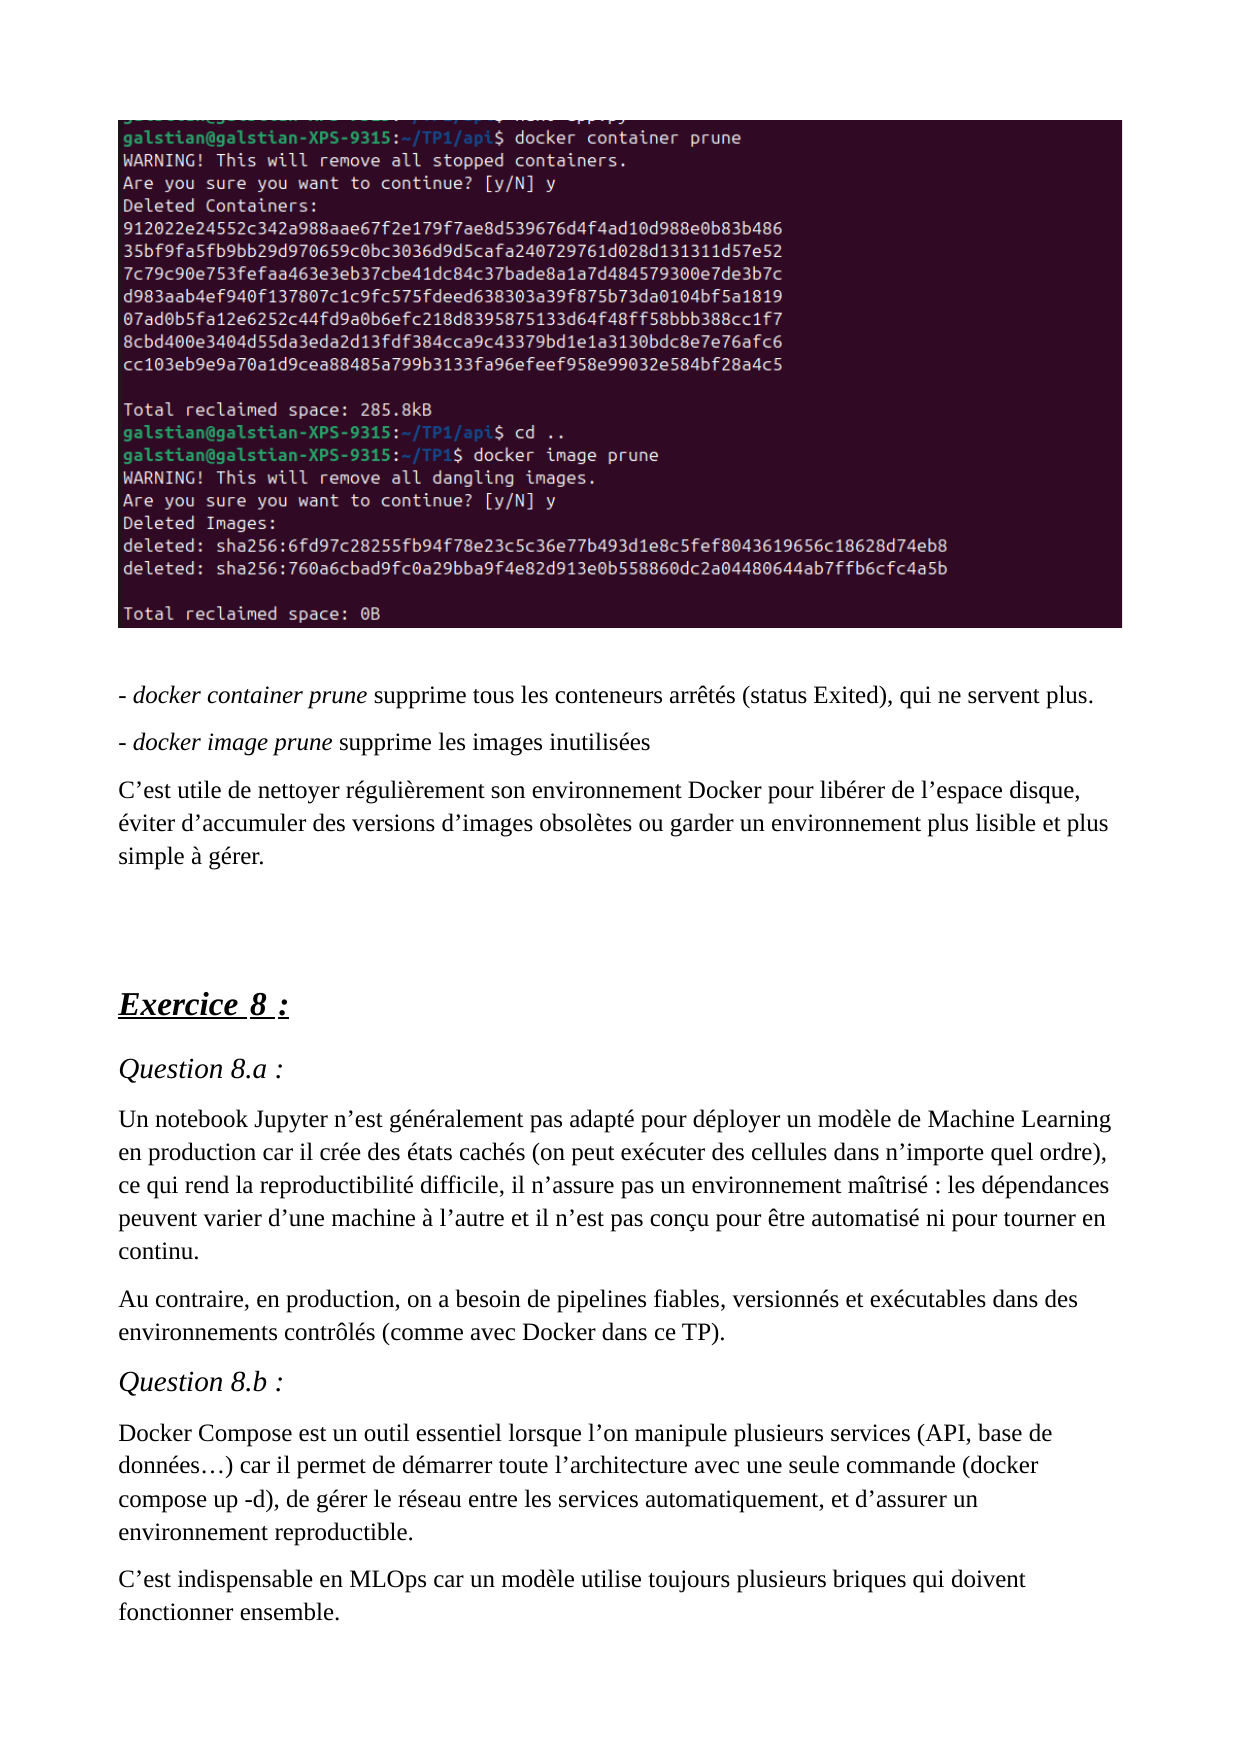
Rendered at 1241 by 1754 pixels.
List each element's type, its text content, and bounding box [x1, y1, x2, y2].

text - docker container prune supprime tous les conteneurs arrêtés (status Exited), qui ne servent plus. [118, 680, 1122, 709]
text Docker Compose est un outil essentiel lorsque l’on manipule plusieurs services (API, base de données…) car il permet de démarrer toute l’architecture avec une seule commande (docker compose up -d), de gérer le réseau entre les services automatiquement, et d’assurer un environnement reproductible. [118, 1418, 1122, 1545]
text C’est indispensable en MLOps car un modèle utilise toujours plusieurs briques qui doivent fonctionner ensemble. [118, 1564, 1122, 1626]
text Un notebook Jupyter n’est généralement pas adapté pour déployer un modèle de Machine Learning en production car il crée des états cachés (on peut exécuter des cellules dans n’importe quel ordre), ce qui rend la reproductibilité difficile, il n’assure pas un environnement maîtrisé : les dépendances peuvent varier d’une machine à l’autre et il n’est pas conçu pour être automatisé ni pour tourner en continu. [118, 1104, 1122, 1265]
text Au contraire, en production, on a besoin de pipelines fiables, versionnés et exécutables dans des environnements contrôlés (comme avec Docker dans ce TP). [118, 1284, 1122, 1346]
text Exercice 8 : [118, 984, 1122, 1022]
text Question 8.a : [118, 1051, 1122, 1084]
text - docker image prune supprime les images inutilisées [118, 727, 1122, 756]
text Question 8.b : [118, 1364, 1122, 1398]
text C’est utile de nettoyer régulièrement son environnement Docker pour libérer de l’espace disque, éviter d’accumuler des versions d’images obsolètes ou garder un environnement plus lisible et plus simple à gérer. [118, 775, 1122, 870]
picture [118, 120, 1123, 628]
